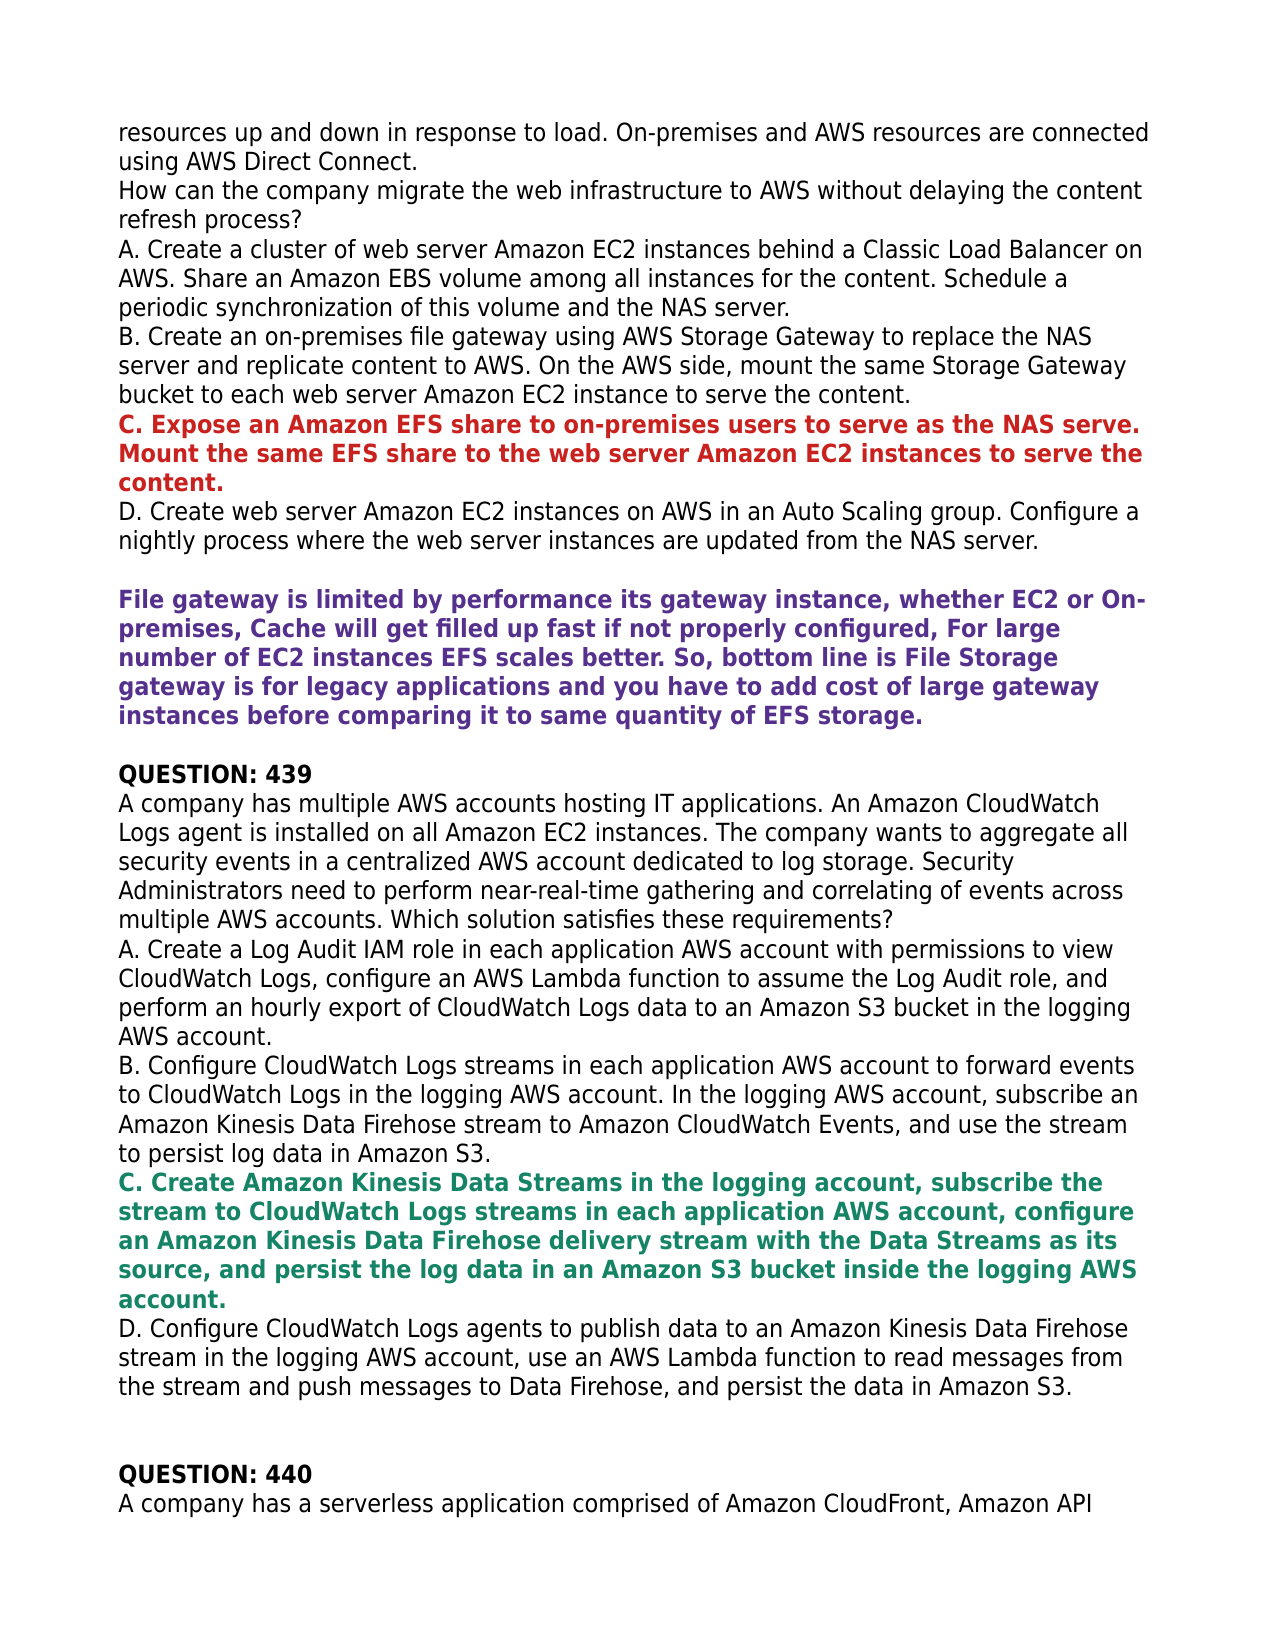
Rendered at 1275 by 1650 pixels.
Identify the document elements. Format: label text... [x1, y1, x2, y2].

text File gateway is limited by performance its gateway instance, whether EC2 or On-premises, Cache will get filled up fast if not properly configured, For large number of EC2 instances EFS scales better. So, bottom line is File Storage gateway is for legacy applications and you have to add cost of large gateway instances before comparing it to same quantity of EFS storage. [118, 585, 1157, 731]
text A. Create a cluster of web server Amazon EC2 instances behind a Classic Load Balancer on [118, 235, 1157, 264]
text CloudWatch Logs, configure an AWS Lambda function to assume the Log Audit role, and [118, 964, 1157, 993]
text A company has a serverless application comprised of Amazon CloudFront, Amazon API [118, 1489, 1157, 1518]
text B. Configure CloudWatch Logs streams in each application AWS account to forward events to CloudWatch Logs in the logging AWS account. In the logging AWS account, subscribe an [118, 1051, 1157, 1110]
text AWS. Share an Amazon EBS volume among all instances for the content. Schedule a periodic synchronization of this volume and the NAS server. [118, 264, 1157, 322]
text QUESTION: 440 [118, 1460, 1157, 1489]
text How can the company migrate the web infrastructure to AWS without delaying the content [118, 176, 1157, 206]
text refresh process? [118, 206, 1157, 235]
text nightly process where the web server instances are updated from the NAS server. [118, 526, 1157, 556]
text A. Create a Log Audit IAM role in each application AWS account with permissions to view [118, 935, 1157, 964]
text Amazon Kinesis Data Firehose stream to Amazon CloudWatch Events, and use the stream to persist log data in Amazon S3. [118, 1110, 1157, 1168]
text B. Create an on-premises file gateway using AWS Storage Gateway to replace the NAS server and replicate content to AWS. On the AWS side, mount the same Storage Gateway bucket to each web server Amazon EC2 instance to serve the content. [118, 322, 1157, 410]
text resources up and down in response to load. On-premises and AWS resources are connected using AWS Direct Connect. [118, 118, 1157, 176]
text stream in the logging AWS account, use an AWS Lambda function to read messages from the stream and push messages to Data Firehose, and persist the data in Amazon S3. [118, 1343, 1157, 1401]
text QUESTION: 439 [118, 760, 1157, 789]
text D. Configure CloudWatch Logs agents to publish data to an Amazon Kinesis Data Firehose [118, 1314, 1157, 1343]
text C. Create Amazon Kinesis Data Streams in the logging account, subscribe the stream to CloudWatch Logs streams in each application AWS account, configure an Amazon Kinesis Data Firehose delivery stream with the Data Streams as its source, and persist the log data in an Amazon S3 bucket inside the logging AWS account. [118, 1168, 1157, 1314]
text perform an hourly export of CloudWatch Logs data to an Amazon S3 bucket in the logging AWS account. [118, 993, 1157, 1051]
text A company has multiple AWS accounts hosting IT applications. An Amazon CloudWatch Logs agent is installed on all Amazon EC2 instances. The company wants to aggregate all security events in a centralized AWS account dedicated to log storage. Security Administrators need to perform near-real-time gathering and correlating of events across multiple AWS accounts. Which solution satisfies these requirements? [118, 789, 1157, 935]
text C. Expose an Amazon EFS share to on-premises users to serve as the NAS serve. Mount the same EFS share to the web server Amazon EC2 instances to serve the content. [118, 410, 1157, 497]
text D. Create web server Amazon EC2 instances on AWS in an Auto Scaling group. Configure a [118, 497, 1157, 526]
